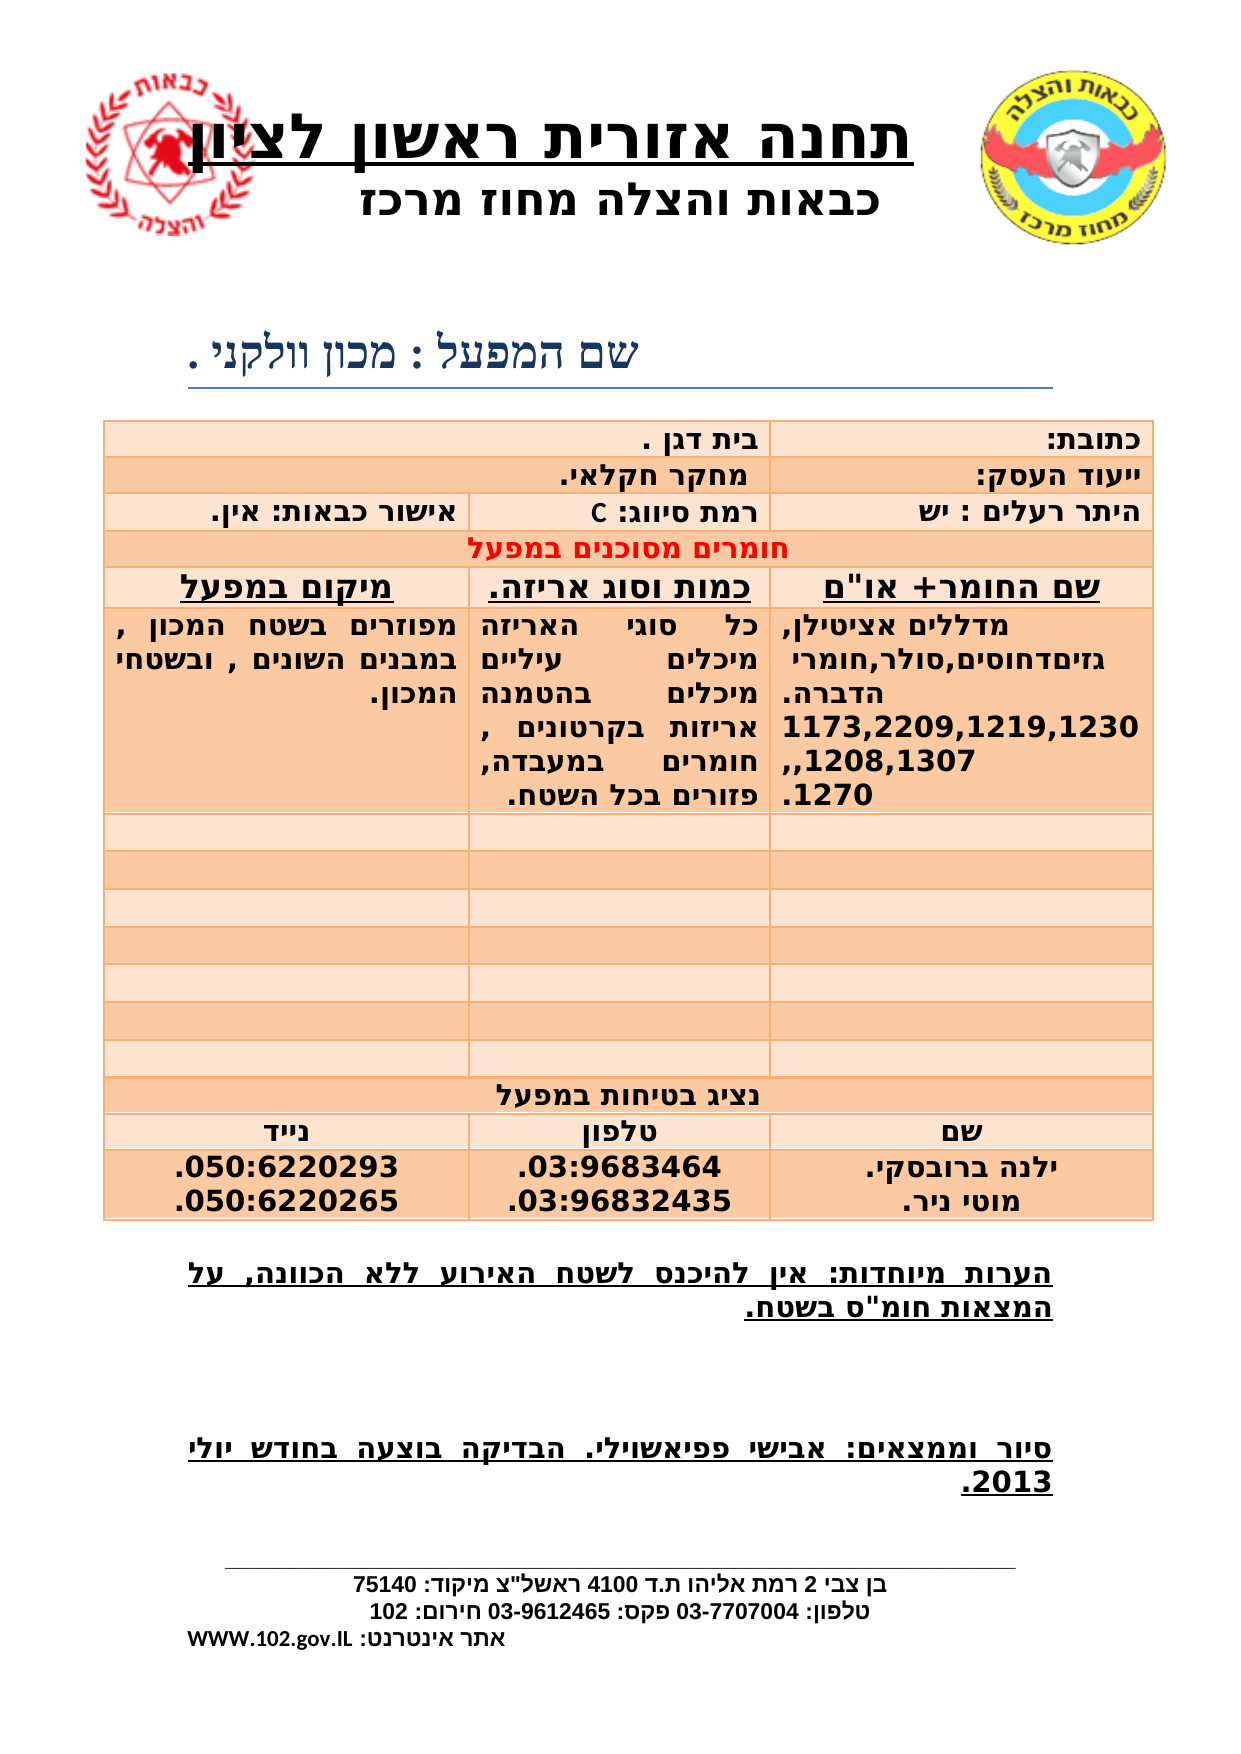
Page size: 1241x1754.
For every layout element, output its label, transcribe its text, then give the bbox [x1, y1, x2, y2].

table_cell [470, 1003, 769, 1039]
table_cell [105, 965, 468, 1001]
table_cell ילנה ברובסקי. מוטי ניר. [771, 1151, 1152, 1218]
table_cell 03:9683464. 03:96832435. [470, 1151, 769, 1218]
table_cell [771, 1041, 1152, 1076]
table_cell מחקר חקלאי. [105, 458, 769, 492]
table_cell היתר רעלים : יש [771, 494, 1152, 530]
table_cell [470, 852, 769, 888]
table_cell [105, 815, 468, 850]
table_cell [105, 928, 468, 963]
table_cell [771, 852, 1152, 888]
table_cell שם [771, 1115, 1152, 1148]
table_cell מיקום במפעל [105, 568, 468, 607]
table_cell חומרים מסוכנים במפעל [105, 532, 1152, 566]
table_cell נייד [105, 1115, 468, 1148]
table_cell אישור כבאות: אין. [105, 494, 468, 530]
table_cell מפוזרים בשטח המכון , במבנים השונים , ובשטחי המכון. [105, 609, 468, 812]
table_cell נציג בטיחות במפעל [105, 1079, 1152, 1112]
table_cell ייעוד העסק: [771, 458, 1152, 492]
table_cell מדללים אציטילן,גזיםדחוסים,סולר,חומרי הדברה. 1173,2209,1219,1230,1208,1307, 1270. [771, 609, 1152, 812]
table_cell כל סוגי האריזה מיכלים עיליים מיכלים בהטמנה אריזות בקרטונים , חומרים במעבדה, פזורים בכל השטח. [470, 609, 769, 812]
text הערות מיוחדות: אין להיכנס לשטח האירוע ללא הכוונה, על [187, 1256, 1053, 1285]
table_cell [105, 1003, 468, 1039]
table_cell [105, 890, 468, 926]
table_cell [470, 965, 769, 1001]
table_header כתובת: [771, 422, 1152, 456]
table_cell [771, 815, 1152, 850]
table_cell [771, 1003, 1152, 1039]
table_cell [771, 928, 1152, 963]
table_cell 050:6220293. 050:6220265. [105, 1151, 468, 1218]
text סיור וממצאים: אבישי פפיאשוילי. הבדיקה בוצעה בחודש יולי 2013. [187, 1431, 1053, 1460]
text המצאות חומ"ס בשטח. [187, 1286, 1053, 1324]
table_cell טלפון [470, 1115, 769, 1148]
text סיור וממצאים: אבישי פפיאשוילי. הבדיקה בוצעה בחודש יולי 2013. [187, 1461, 1053, 1499]
table_cell [771, 890, 1152, 926]
table_cell [105, 1041, 468, 1076]
table_cell [470, 1041, 769, 1076]
table_cell [470, 928, 769, 963]
table_header בית דגן . [105, 422, 769, 456]
text שם המפעל : מכון וולקני . [187, 326, 1053, 389]
table_cell [105, 852, 468, 888]
table_cell [470, 890, 769, 926]
table_cell כמות וסוג אריזה. [470, 568, 769, 607]
table_cell שם החומר+ או"ם [771, 568, 1152, 607]
table_cell רמת סיווג: C [470, 494, 769, 530]
table_cell [771, 965, 1152, 1001]
table_cell [470, 815, 769, 850]
